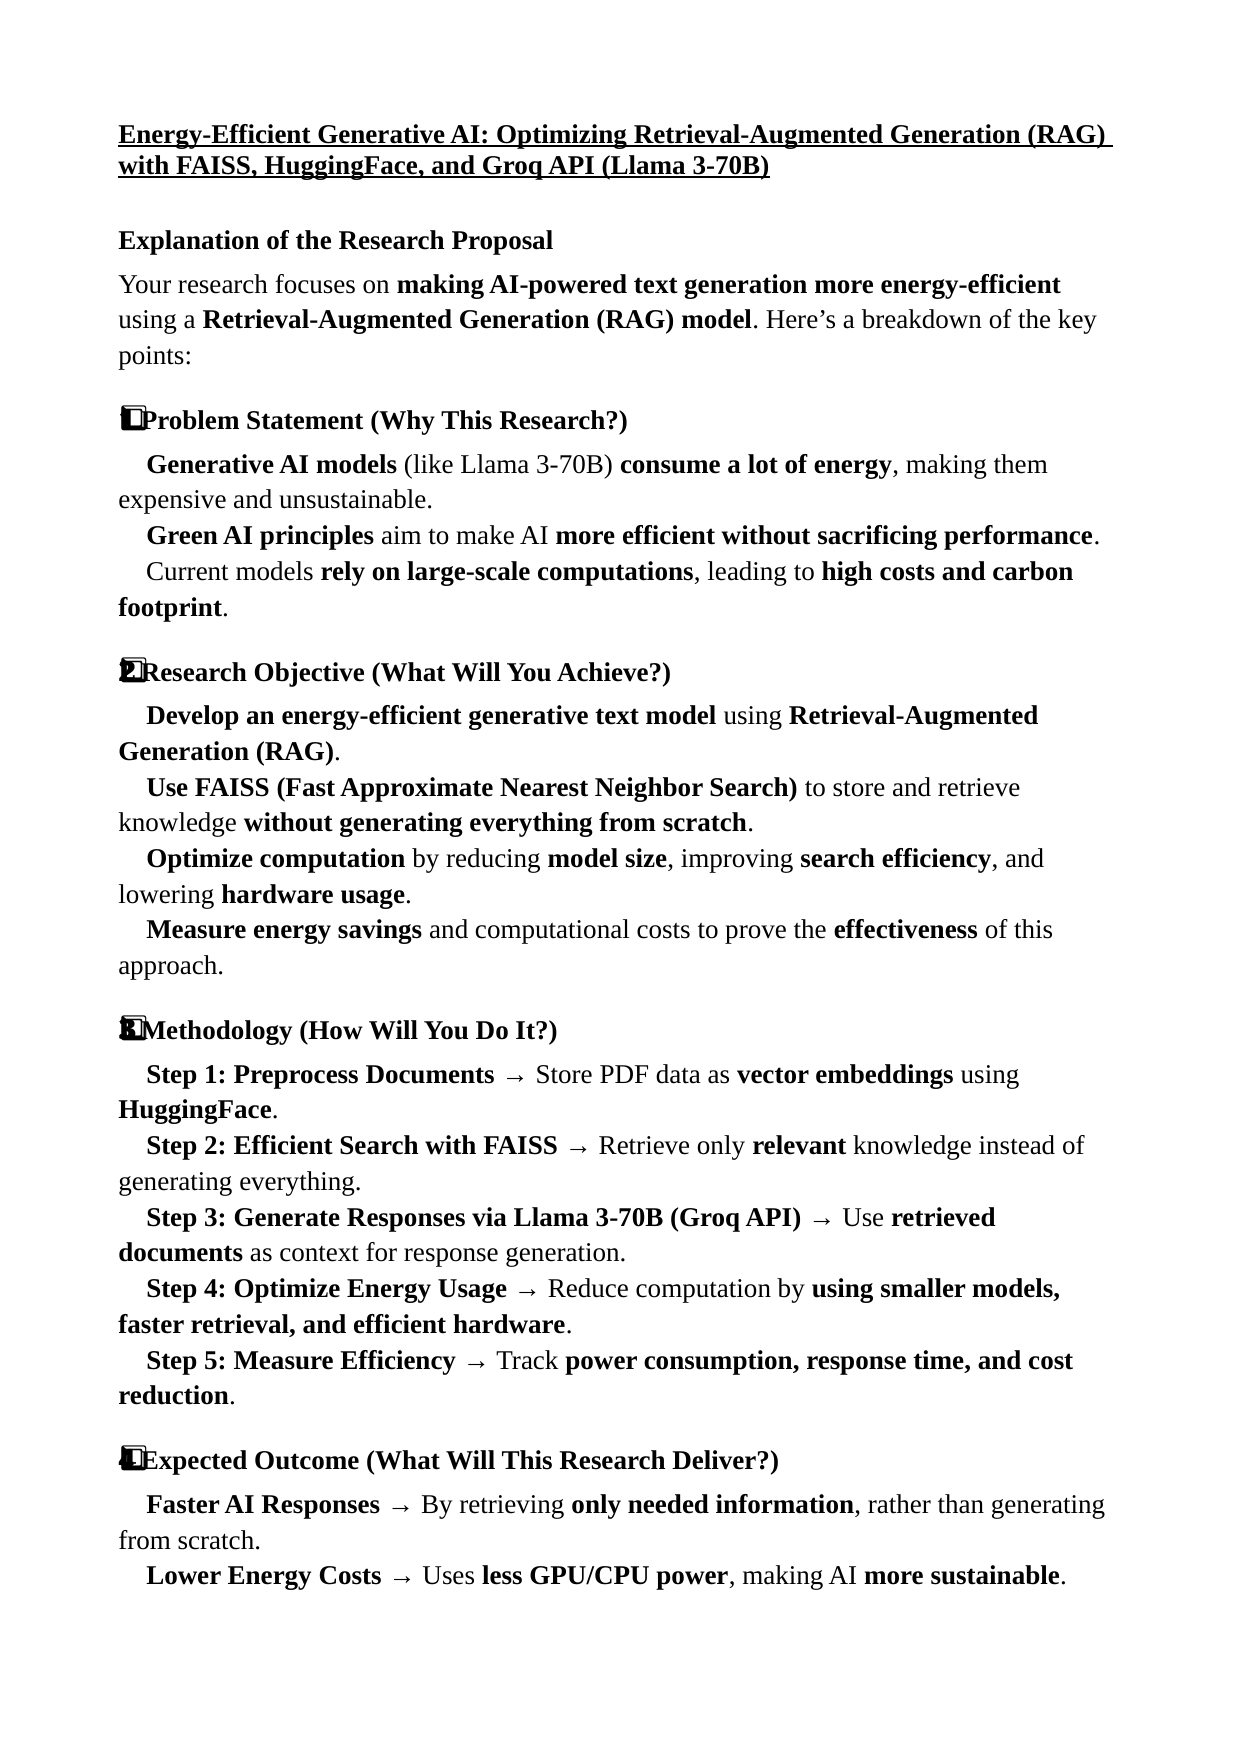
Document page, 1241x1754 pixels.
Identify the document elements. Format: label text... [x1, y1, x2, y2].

subtitle 3️⃣ Methodology (How Will You Do It?) [118, 1014, 1122, 1045]
subtitle Explanation of the Research Proposal [118, 224, 1122, 255]
text Energy-Efficient Generative AI: Optimizing Retrieval-Augmented Generation (RAG) with FAISS, HuggingFace, and Groq API (Llama 3-70B) [118, 118, 1122, 180]
text ✅ Faster AI Responses → By retrieving only needed information, rather than generating from scratch. ✅ Lower Energy Costs → Uses less GPU/CPU power, making AI more sustainable. [118, 1488, 1122, 1591]
text ✅ Develop an energy-efficient generative text model using Retrieval-Augmented Generation (RAG). ✅ Use FAISS (Fast Approximate Nearest Neighbor Search) to store and retrieve knowledge without generating everything from scratch. ✅ Optimize computation by reducing model size, improving search efficiency, and lowering hardware usage. ✅ Measure energy savings and computational costs to prove the effectiveness of this approach. [118, 699, 1122, 981]
subtitle 4️⃣ Expected Outcome (What Will This Research Deliver?) [118, 1444, 1122, 1476]
subtitle 1️⃣ Problem Statement (Why This Research?) [118, 404, 1122, 435]
text 🔹 Step 1: Preprocess Documents → Store PDF data as vector embeddings using HuggingFace. 🔹 Step 2: Efficient Search with FAISS → Retrieve only relevant knowledge instead of generating everything. 🔹 Step 3: Generate Responses via Llama 3-70B (Groq API) → Use retrieved documents as context for response generation. 🔹 Step 4: Optimize Energy Usage → Reduce computation by using smaller models, faster retrieval, and efficient hardware. 🔹 Step 5: Measure Efficiency → Track power consumption, response time, and cost reduction. [118, 1058, 1122, 1411]
subtitle 2️⃣ Research Objective (What Will You Achieve?) [118, 656, 1122, 687]
text 🔹 Generative AI models (like Llama 3-70B) consume a lot of energy, making them expensive and unsustainable. 🔹 Green AI principles aim to make AI more efficient without sacrificing performance. 🔹 Current models rely on large-scale computations, leading to high costs and carbon footprint. [118, 448, 1122, 622]
text Your research focuses on making AI-powered text generation more energy-efficient using a Retrieval-Augmented Generation (RAG) model. Here’s a breakdown of the key points: [118, 268, 1122, 370]
